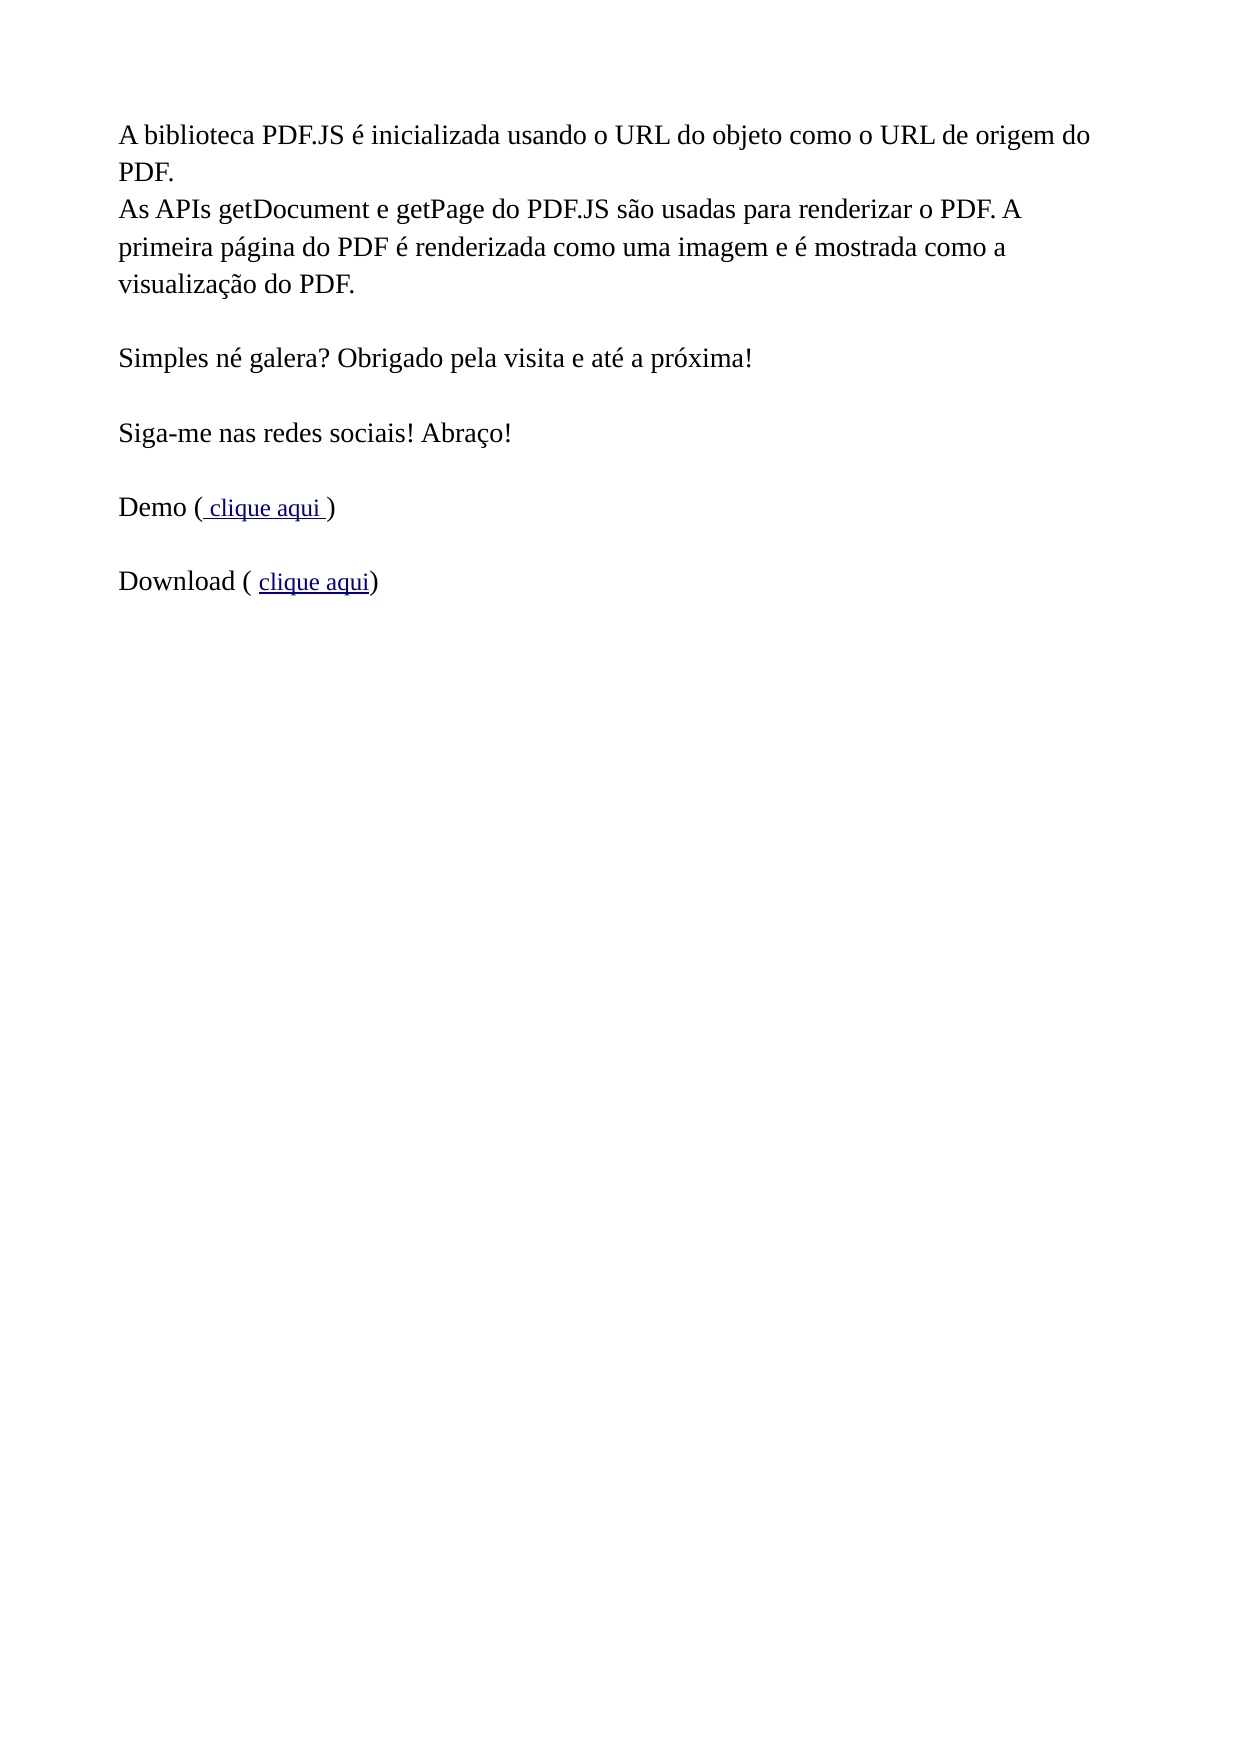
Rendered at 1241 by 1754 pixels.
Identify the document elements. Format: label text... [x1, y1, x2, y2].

text A biblioteca PDF.JS é inicializada usando o URL do objeto como o URL de origem do PDF. As APIs getDocument e getPage do PDF.JS são usadas para renderizar o PDF. A primeira página do PDF é renderizada como uma imagem e é mostrada como a visualização do PDF. Simples né galera? Obrigado pela visita e até a próxima! Siga-me nas redes sociais! Abraço! Demo ( clique aqui ) Download ( clique aqui) [118, 118, 1122, 597]
